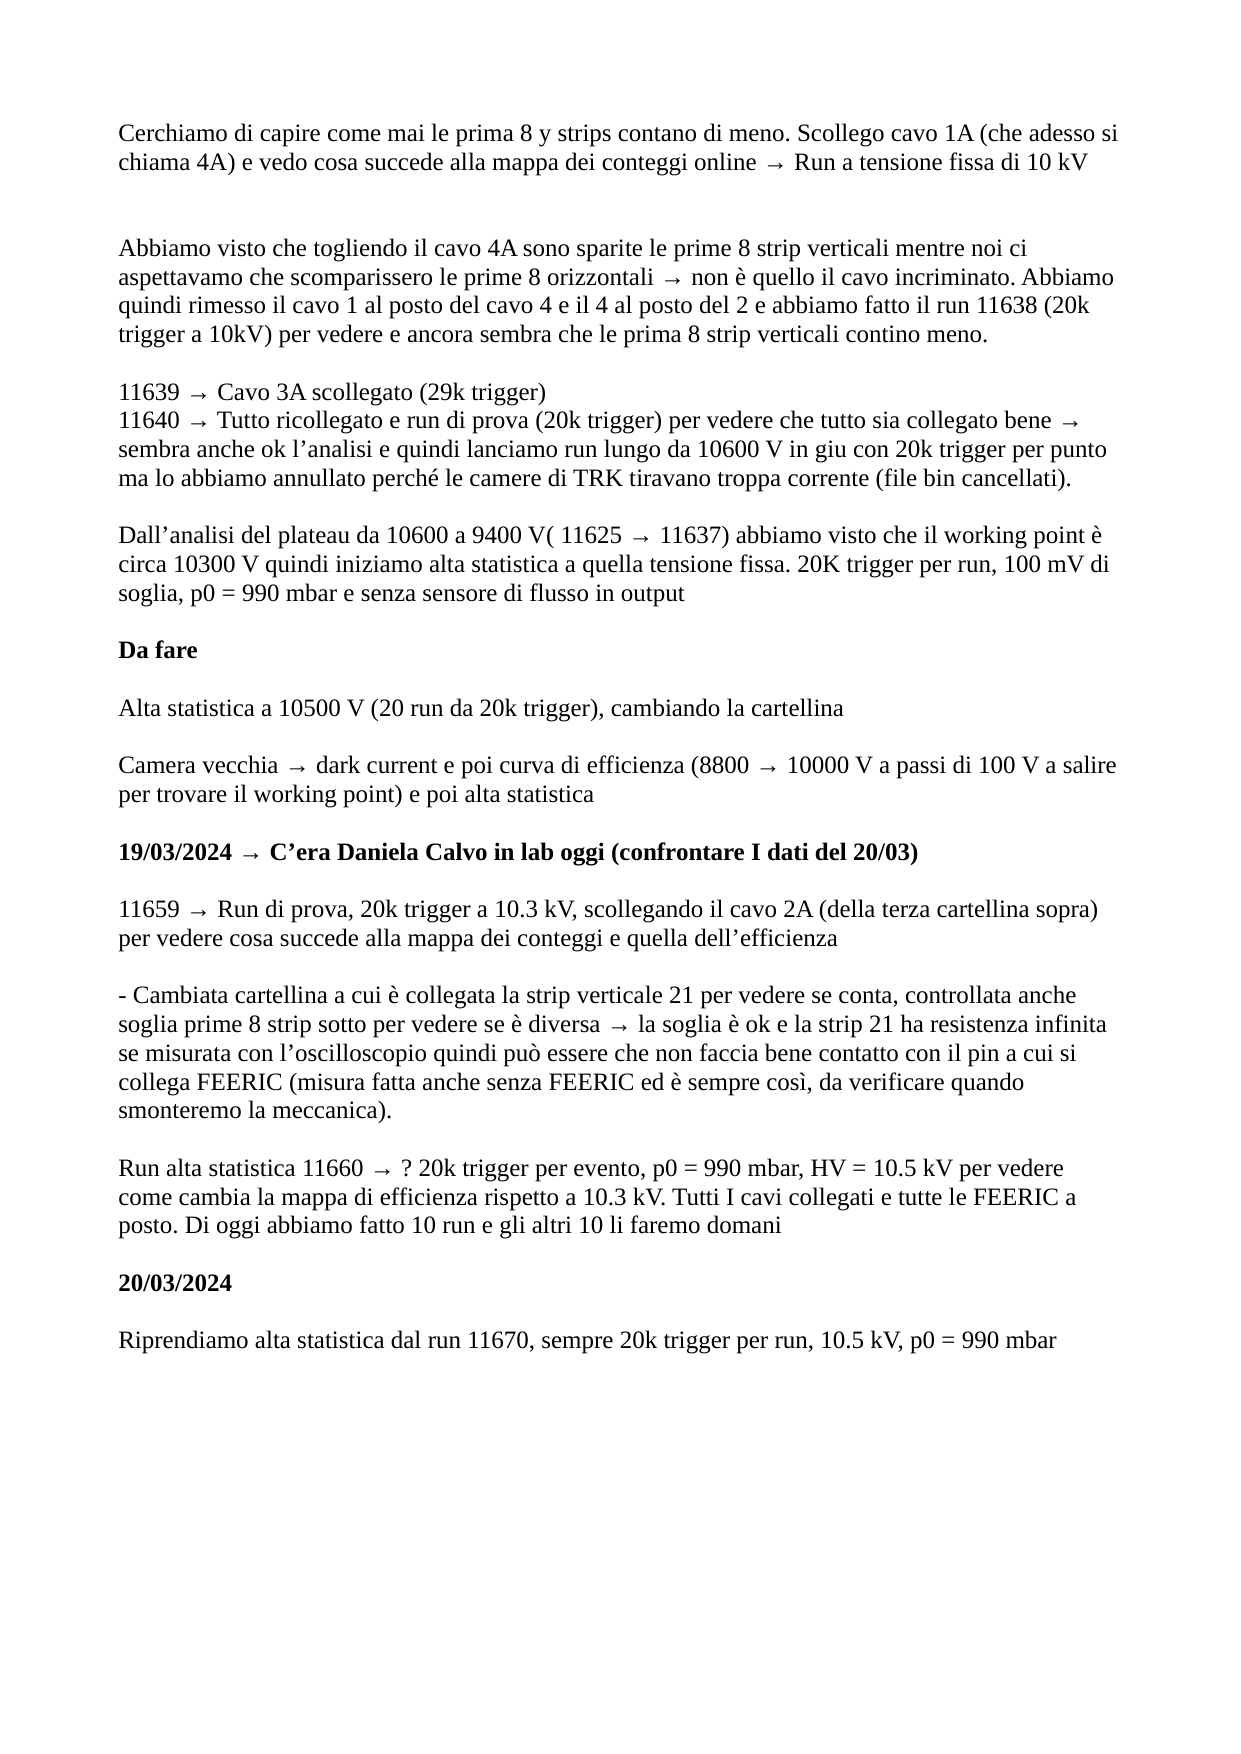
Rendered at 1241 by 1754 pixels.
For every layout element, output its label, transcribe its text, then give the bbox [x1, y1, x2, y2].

text 20/03/2024 [118, 1268, 1122, 1297]
text 11659 → Run di prova, 20k trigger a 10.3 kV, scollegando il cavo 2A (della terza cartellina sopra) per vedere cosa succede alla mappa dei conteggi e quella dell’efficienza [118, 894, 1122, 952]
text Dall’analisi del plateau da 10600 a 9400 V( 11625 → 11637) abbiamo visto che il working point è circa 10300 V quindi iniziamo alta statistica a quella tensione fissa. 20K trigger per run, 100 mV di soglia, p0 = 990 mbar e senza sensore di flusso in output [118, 521, 1122, 607]
text Run alta statistica 11660 → ? 20k trigger per evento, p0 = 990 mbar, HV = 10.5 kV per vedere come cambia la mappa di efficienza rispetto a 10.3 kV. Tutti I cavi collegati e tutte le FEERIC a posto. Di oggi abbiamo fatto 10 run e gli altri 10 li faremo domani [118, 1153, 1122, 1239]
text 11639 → Cavo 3A scollegato (29k trigger) [118, 377, 1122, 406]
text Riprendiamo alta statistica dal run 11670, sempre 20k trigger per run, 10.5 kV, p0 = 990 mbar [118, 1326, 1122, 1354]
text Camera vecchia → dark current e poi curva di efficienza (8800 → 10000 V a passi di 100 V a salire per trovare il working point) e poi alta statistica [118, 751, 1122, 808]
text Alta statistica a 10500 V (20 run da 20k trigger), cambiando la cartellina [118, 693, 1122, 722]
text 11640 → Tutto ricollegato e run di prova (20k trigger) per vedere che tutto sia collegato bene → sembra anche ok l’analisi e quindi lanciamo run lungo da 10600 V in giu con 20k trigger per punto ma lo abbiamo annullato perché le camere di TRK tiravano troppa corrente (file bin cancellati). [118, 406, 1122, 492]
text Abbiamo visto che togliendo il cavo 4A sono sparite le prime 8 strip verticali mentre noi ci aspettavamo che scomparissero le prime 8 orizzontali → non è quello il cavo incriminato. Abbiamo quindi rimesso il cavo 1 al posto del cavo 4 e il 4 al posto del 2 e abbiamo fatto il run 11638 (20k trigger a 10kV) per vedere e ancora sembra che le prima 8 strip verticali contino meno. [118, 233, 1122, 348]
text Cerchiamo di capire come mai le prima 8 y strips contano di meno. Scollego cavo 1A (che adesso si chiama 4A) e vedo cosa succede alla mappa dei conteggi online → Run a tensione fissa di 10 kV [118, 118, 1122, 176]
text 19/03/2024 → C’era Daniela Calvo in lab oggi (confrontare I dati del 20/03) [118, 837, 1122, 866]
text Da fare [118, 636, 1122, 664]
text - Cambiata cartellina a cui è collegata la strip verticale 21 per vedere se conta, controllata anche soglia prime 8 strip sotto per vedere se è diversa → la soglia è ok e la strip 21 ha resistenza infinita se misurata con l’oscilloscopio quindi può essere che non faccia bene contatto con il pin a cui si collega FEERIC (misura fatta anche senza FEERIC ed è sempre così, da verificare quando smonteremo la meccanica). [118, 981, 1122, 1124]
